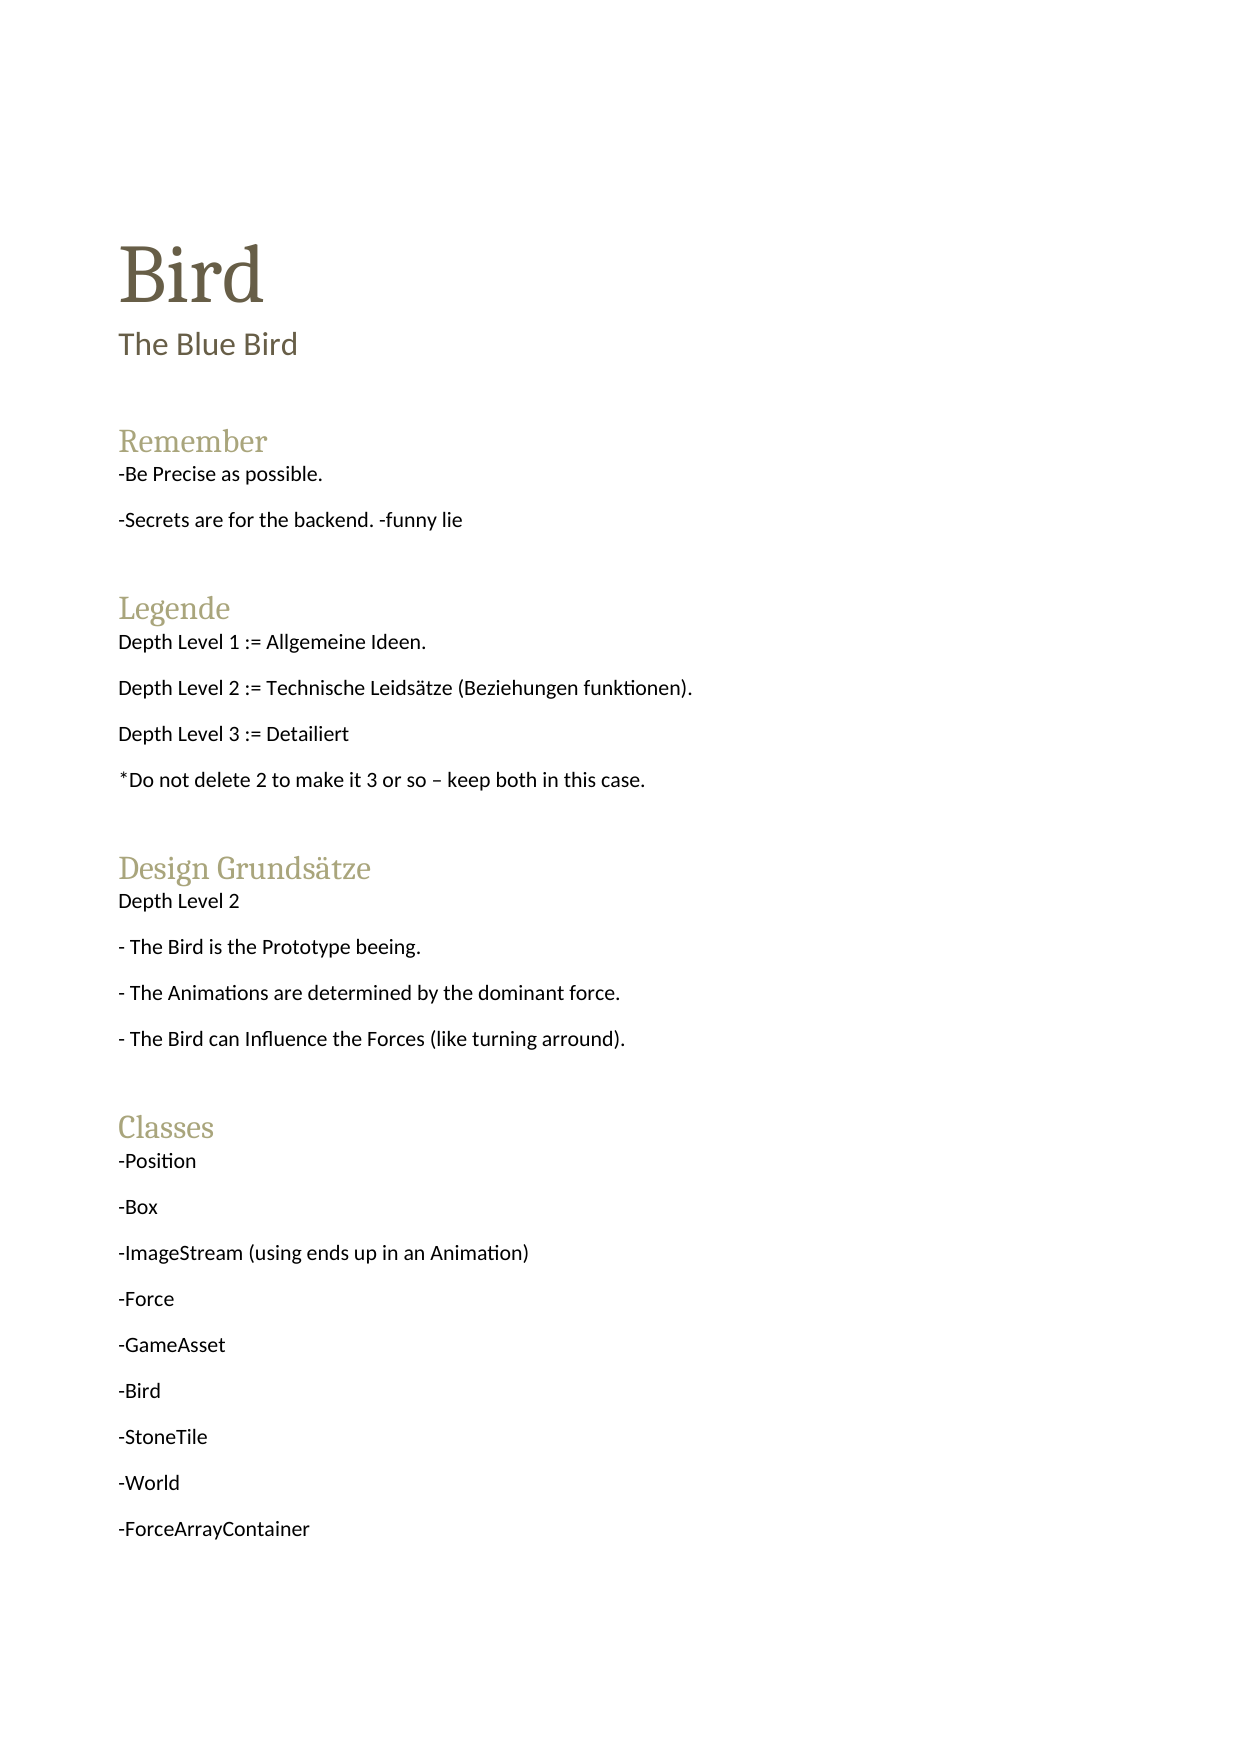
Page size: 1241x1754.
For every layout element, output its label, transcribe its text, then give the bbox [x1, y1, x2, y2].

text -Be Precise as possible. [118, 460, 1122, 487]
text -GameAsset [118, 1331, 1122, 1358]
text The Blue Bird [118, 323, 1122, 364]
text - The Bird can Influence the Forces (like turning arround). [118, 1025, 1122, 1052]
text Bird [118, 227, 1122, 323]
text Depth Level 2 := Technische Leidsätze (Beziehungen funktionen). [118, 674, 1122, 701]
text -Bird [118, 1377, 1122, 1403]
text -Position [118, 1147, 1122, 1174]
text *Do not delete 2 to make it 3 or so – keep both in this case. [118, 766, 1122, 792]
text -StoneTile [118, 1423, 1122, 1449]
text Design Grundsätze [118, 849, 1122, 888]
text -ForceArrayContainer [118, 1515, 1122, 1541]
text -World [118, 1469, 1122, 1495]
text -ImageStream (using ends up in an Animation) [118, 1239, 1122, 1266]
text -Force [118, 1285, 1122, 1312]
text Depth Level 2 [118, 888, 1122, 914]
text - The Bird is the Prototype beeing. [118, 933, 1122, 960]
text Classes [118, 1109, 1122, 1147]
text -Secrets are for the backend. -funny lie [118, 506, 1122, 533]
text Depth Level 1 := Allgemeine Ideen. [118, 628, 1122, 655]
text - The Animations are determined by the dominant force. [118, 979, 1122, 1006]
text -Box [118, 1193, 1122, 1220]
text Remember [118, 422, 1122, 460]
text Legende [118, 590, 1122, 628]
text Depth Level 3 := Detailiert [118, 720, 1122, 747]
